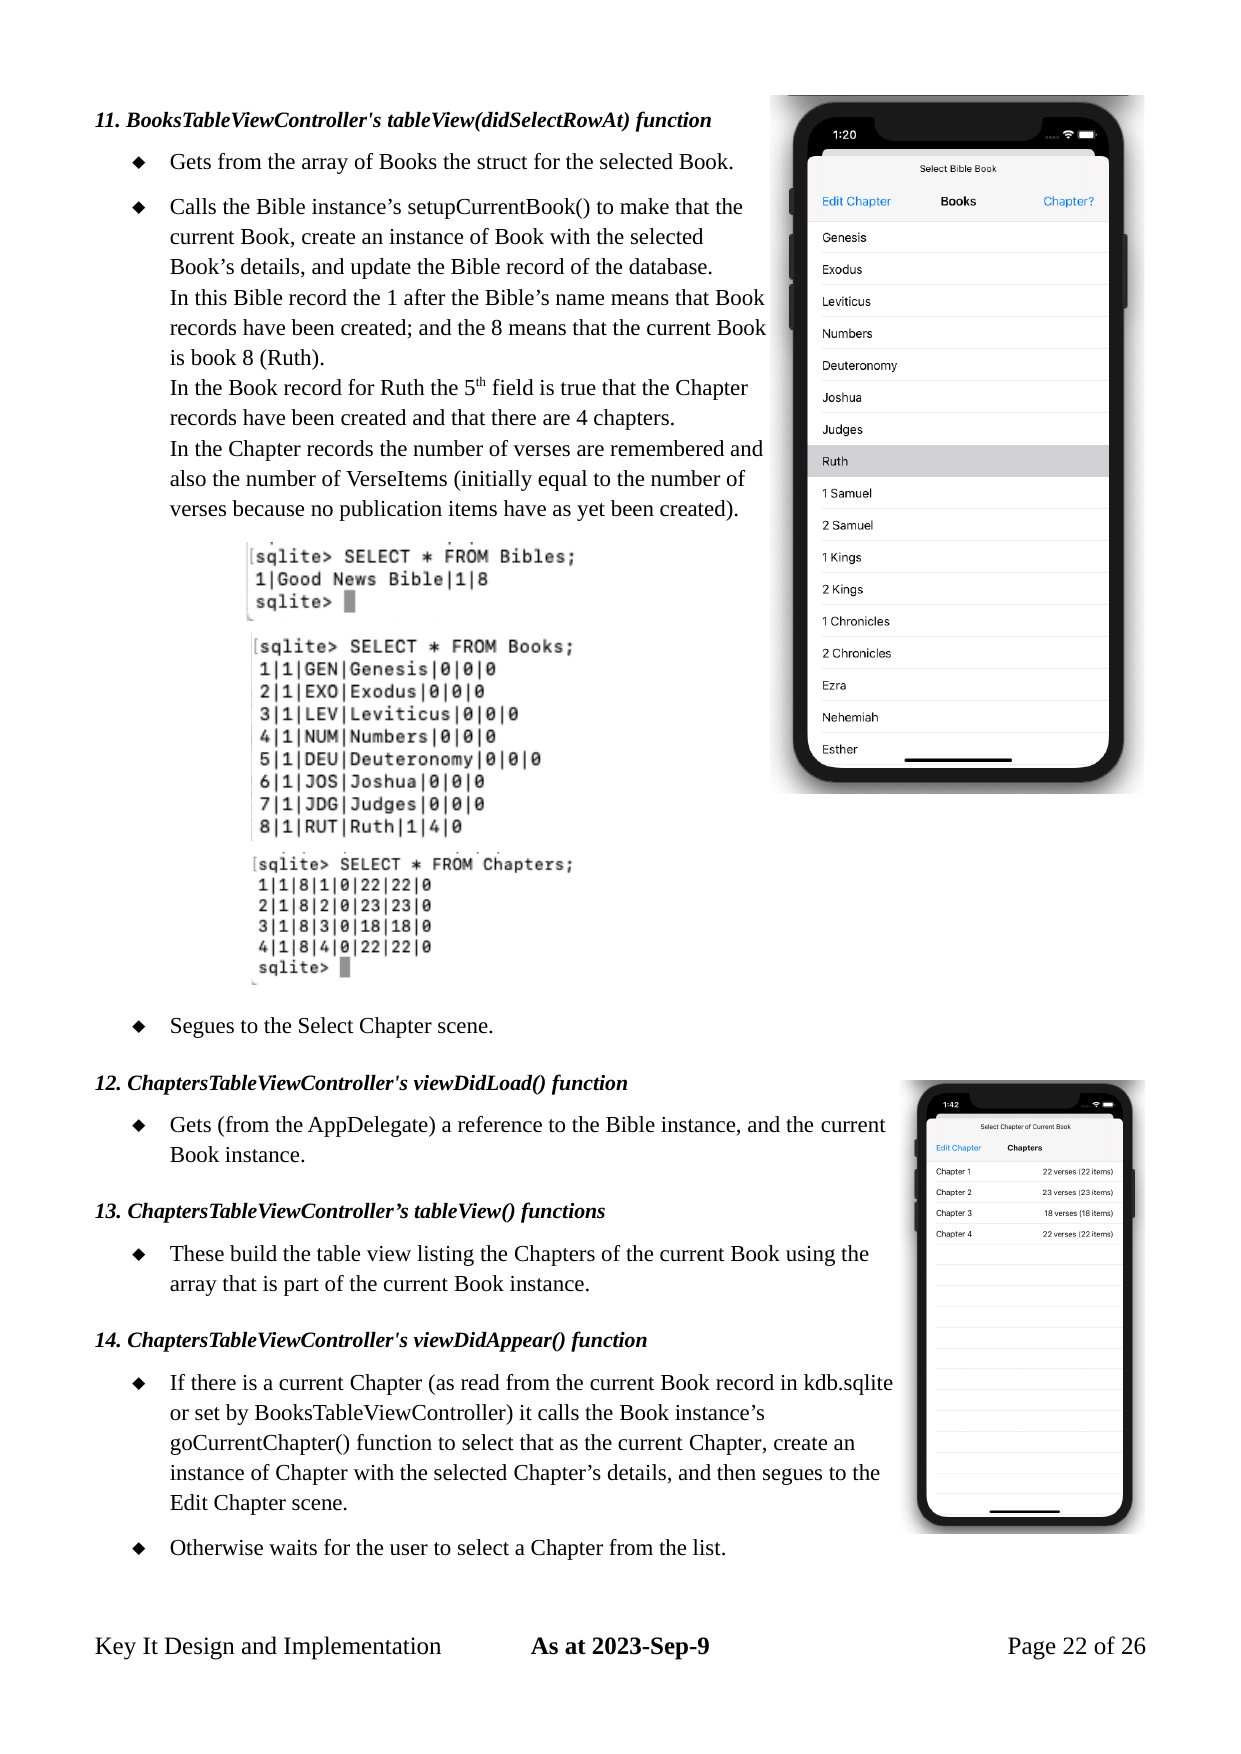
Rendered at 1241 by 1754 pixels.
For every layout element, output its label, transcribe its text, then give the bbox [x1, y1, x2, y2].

list If there is a current Chapter (as read from the current Book record in kdb.sqlite or set by BooksTableViewController) it calls the Book instance’s goCurrentChapter() function to select that as the current Chapter, create an instance of Chapter with the selected Chapter’s details, and then segues to the Edit Chapter scene. [132, 1368, 899, 1516]
picture [246, 542, 584, 621]
picture [251, 852, 584, 985]
list Gets from the array of Books the struct for the selected Book. [132, 148, 770, 174]
list Gets (from the AppDelegate) a reference to the Bible instance, and the current Book instance. [132, 1111, 899, 1168]
subtitle 12. ChaptersTableViewController's viewDidLoad() function [94, 1070, 1146, 1095]
list Segues to the Select Chapter scene. [132, 1012, 1146, 1039]
picture [899, 1080, 1145, 1534]
list Otherwise waits for the user to select a Chapter from the list. [132, 1534, 1146, 1561]
picture [251, 632, 584, 841]
picture [770, 95, 1145, 794]
subtitle 13. ChaptersTableViewController’s tableView() functions [94, 1198, 899, 1223]
subtitle 11. BooksTableViewController's tableView(didSelectRowAt) function [94, 107, 770, 132]
list Calls the Bible instance’s setupCurrentBook() to make that the current Book, create an instance of Book with the selected Book’s details, and update the Bible record of the database. In this Bible record the 1 after the Bible’s name means that Book records have been created; and the 8 means that the current Book is book 8 (Ruth). In the Book record for Ruth the 5th field is true that the Chapter records have been created and that there are 4 chapters. In the Chapter records the number of verses are remembered and also the number of VerseItems (initially equal to the number of verses because no publication items have as yet been created). [132, 193, 770, 521]
list These build the table view listing the Chapters of the current Book using the array that is part of the current Book instance. [132, 1240, 899, 1296]
subtitle 14. ChaptersTableViewController's viewDidAppear() function [94, 1327, 899, 1352]
